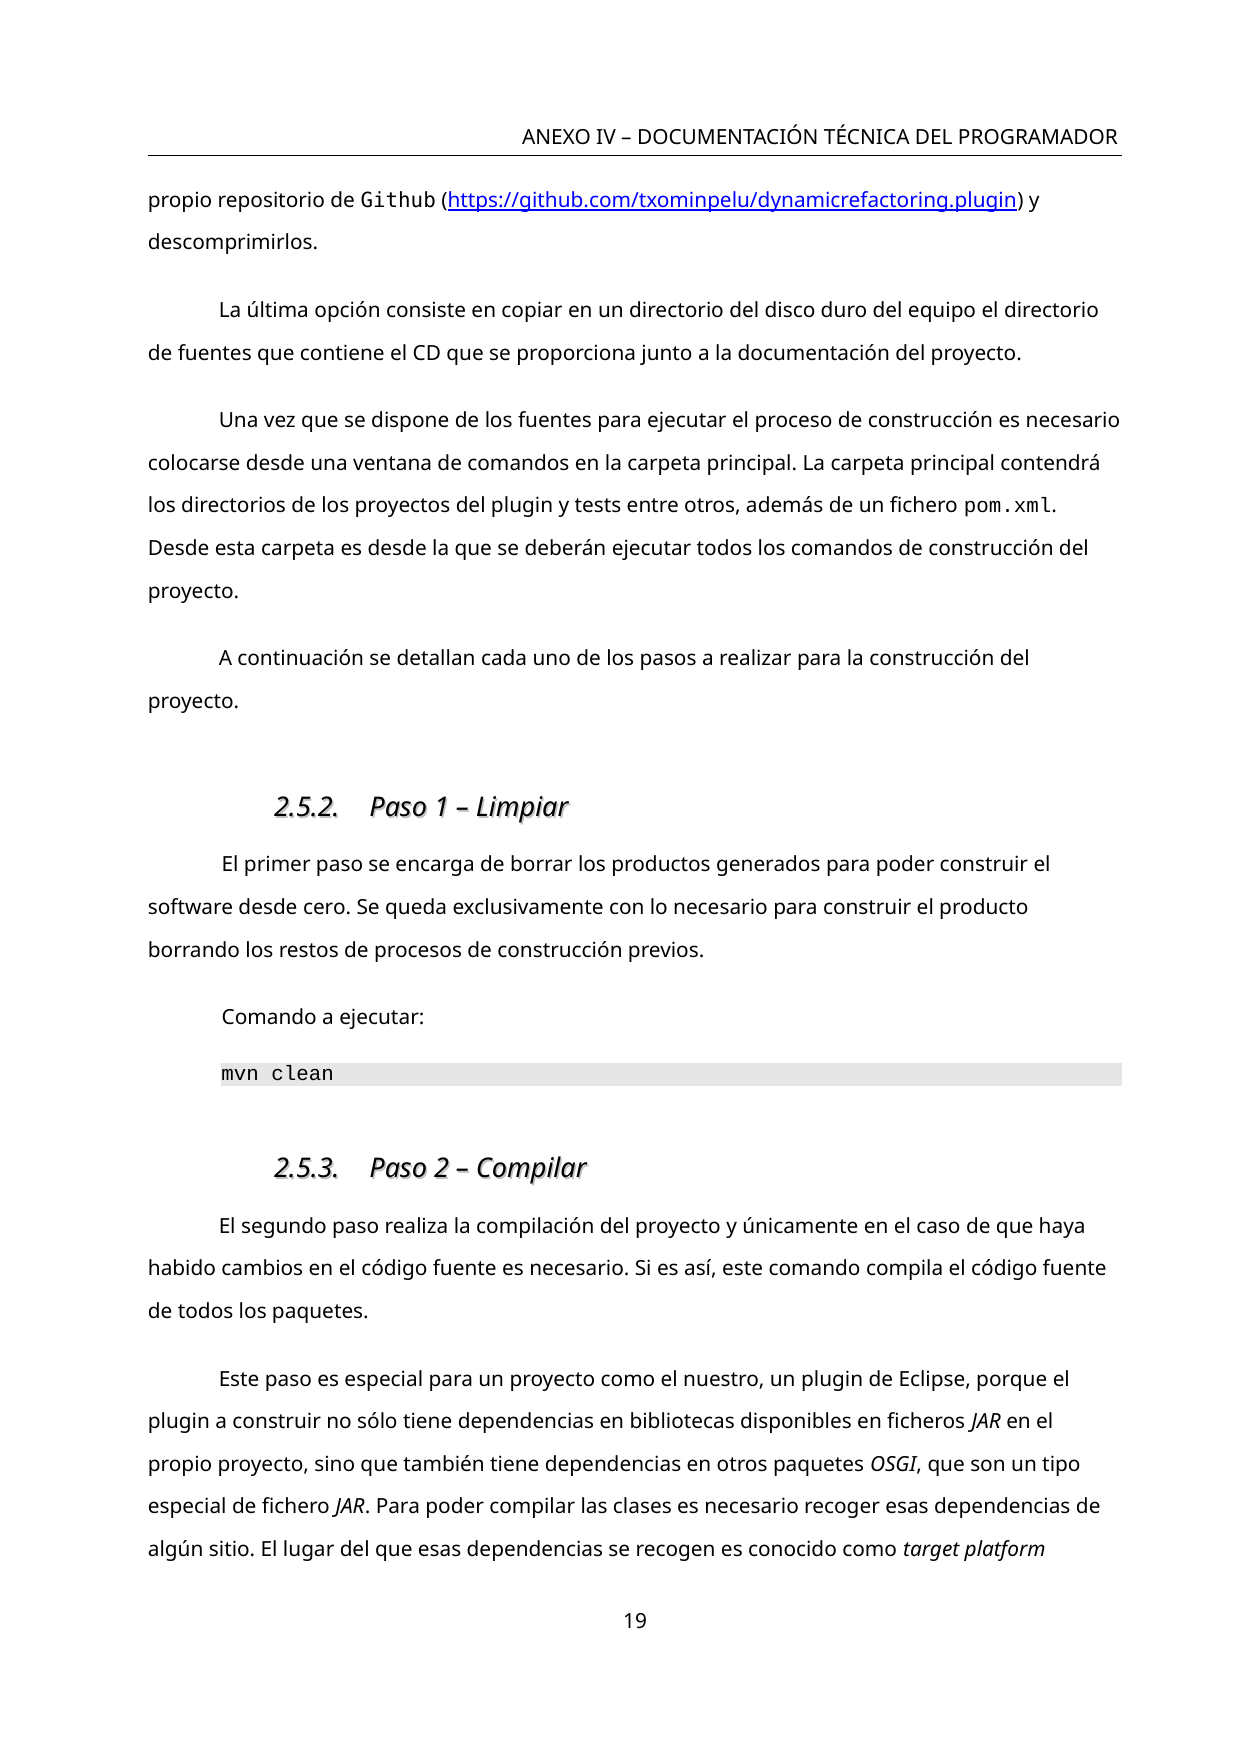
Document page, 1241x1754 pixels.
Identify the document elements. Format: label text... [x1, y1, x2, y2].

text Comando a ejecutar: [148, 1002, 1122, 1031]
text propio repositorio de Github (https://github.com/txominpelu/dynamicrefactoring.plugin) y descomprimirlos. [148, 185, 1122, 256]
subtitle Paso 1 – Limpiar [339, 788, 1122, 824]
text A continuación se detallan cada uno de los pasos a realizar para la construcción del proyecto. [148, 643, 1122, 714]
text Este paso es especial para un proyecto como el nuestro, un plugin de Eclipse, porque el plugin a construir no sólo tiene dependencias en bibliotecas disponibles en ficheros JAR en el propio proyecto, sino que también tiene dependencias en otros paquetes OSGI, que son un tipo especial de fichero JAR. Para poder compilar las clases es necesario recoger esas dependencias de algún sitio. El lugar del que esas dependencias se recogen es conocido como target platform [148, 1364, 1122, 1562]
text La última opción consiste en copiar en un directorio del disco duro del equipo el directorio de fuentes que contiene el CD que se proporciona junto a la documentación del proyecto. [148, 295, 1122, 366]
text Una vez que se dispone de los fuentes para ejecutar el proceso de construcción es necesario colocarse desde una ventana de comandos en la carpeta principal. La carpeta principal contendrá los directorios de los proyectos del plugin y tests entre otros, además de un fichero pom.xml. Desde esta carpeta es desde la que se deberán ejecutar todos los comandos de construcción del proyecto. [148, 405, 1122, 604]
text El primer paso se encarga de borrar los productos generados para poder construir el software desde cero. Se queda exclusivamente con lo necesario para construir el producto borrando los restos de procesos de construcción previos. [148, 849, 1122, 963]
text El segundo paso realiza la compilación del proyecto y únicamente en el caso de que haya habido cambios en el código fuente es necesario. Si es así, este comando compila el código fuente de todos los paquetes. [148, 1211, 1122, 1324]
subtitle Paso 2 – Compilar [339, 1149, 1122, 1186]
text mvn clean [221, 1063, 1122, 1086]
